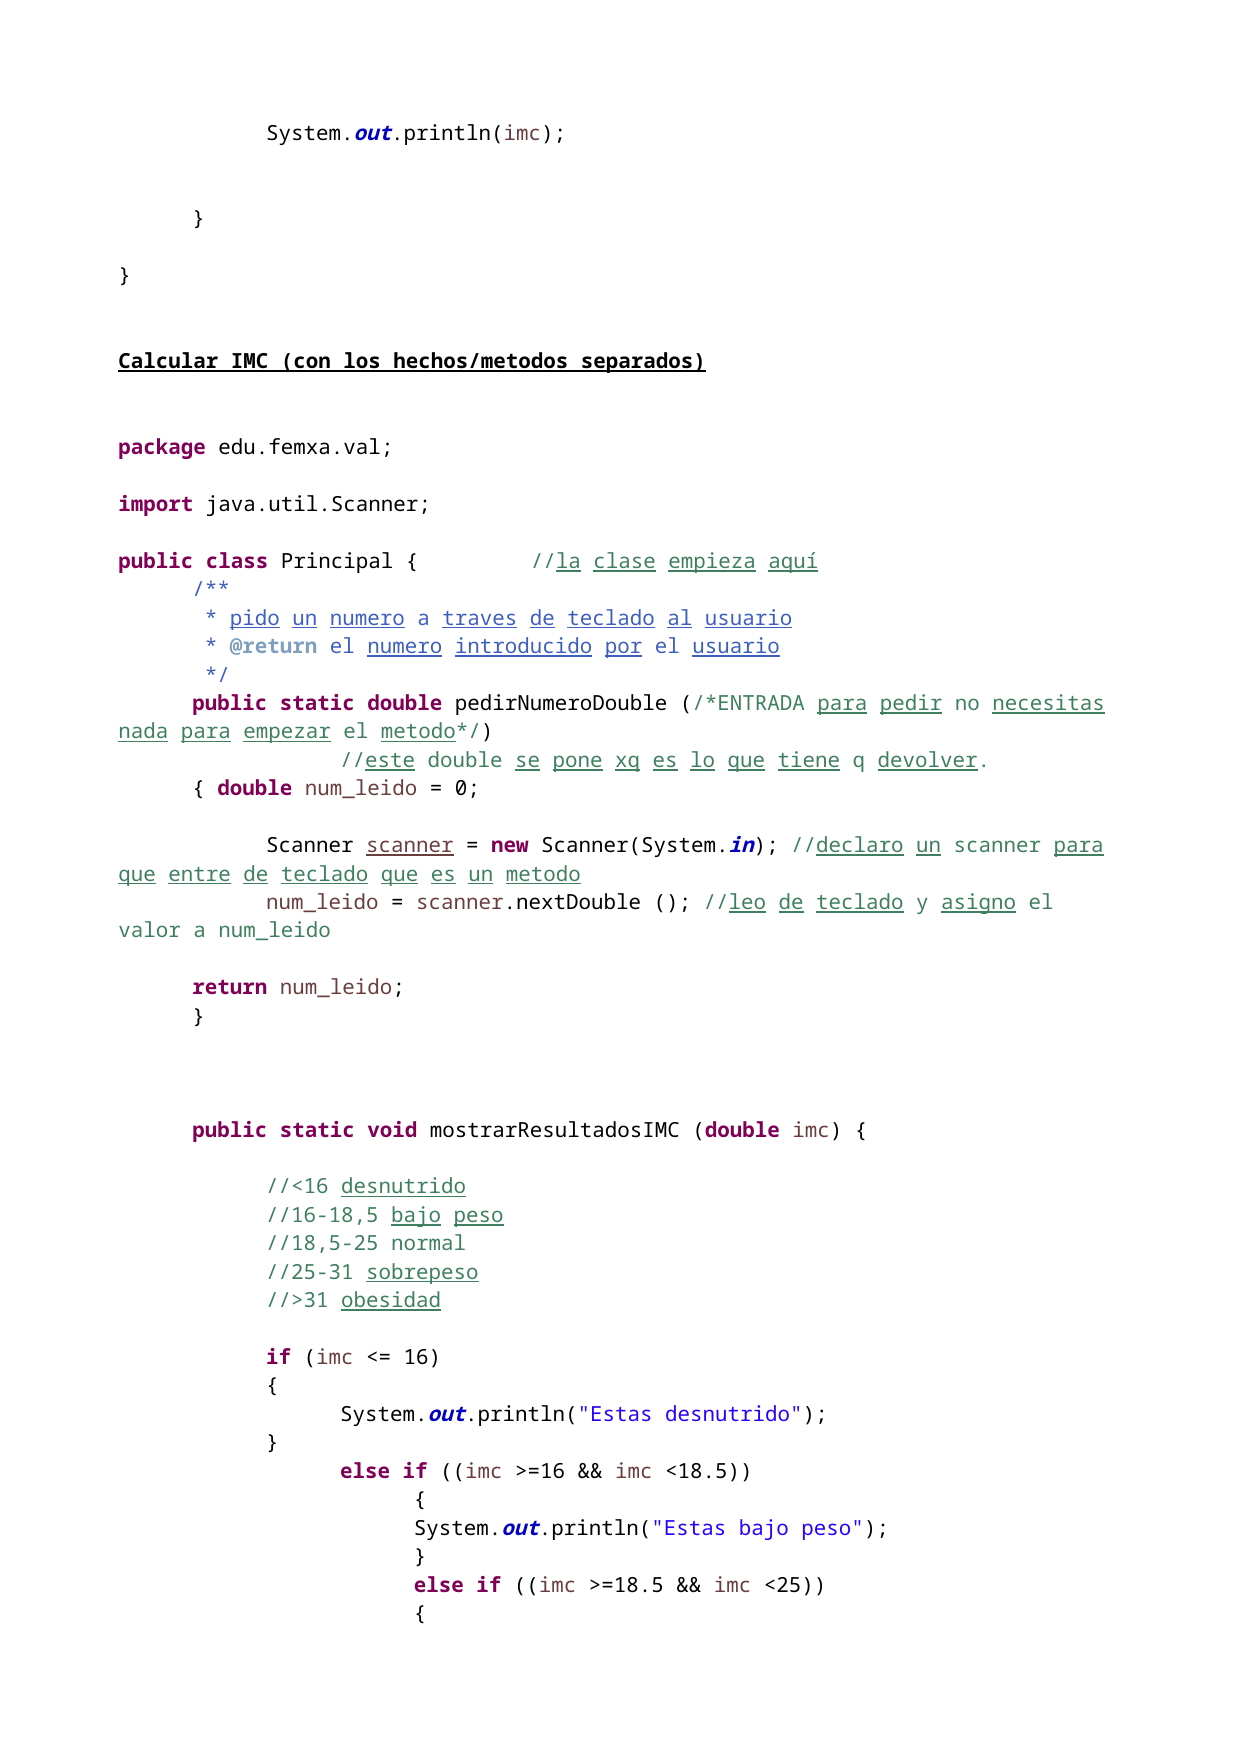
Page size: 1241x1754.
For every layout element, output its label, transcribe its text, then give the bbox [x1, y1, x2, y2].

text /** [118, 574, 1122, 603]
text else if ((imc >=16 && imc <18.5)) [118, 1456, 1122, 1484]
text //18,5-25 normal [118, 1228, 1122, 1257]
text return num_leido; [118, 972, 1122, 1001]
text } [118, 203, 1122, 232]
text public static void mostrarResultadosIMC (double imc) { [118, 1115, 1122, 1143]
text package edu.femxa.val; [118, 432, 1122, 461]
text //25-31 sobrepeso [118, 1257, 1122, 1285]
text } [118, 1427, 1122, 1456]
text */ [118, 660, 1122, 688]
text * pido un numero a traves de teclado al usuario [118, 603, 1122, 631]
text //<16 desnutrido [118, 1172, 1122, 1200]
text //este double se pone xq es lo que tiene q devolver. [118, 745, 1122, 773]
text { double num_leido = 0; [118, 773, 1122, 802]
text System.out.println("Estas desnutrido"); [118, 1399, 1122, 1427]
text System.out.println("Estas bajo peso"); [118, 1513, 1122, 1541]
text if (imc <= 16) [118, 1342, 1122, 1371]
text { [118, 1484, 1122, 1513]
text } [118, 1541, 1122, 1570]
text //16-18,5 bajo peso [118, 1200, 1122, 1228]
text { [118, 1371, 1122, 1399]
text public class Principal { //la clase empieza aquí [118, 546, 1122, 574]
text Scanner scanner = new Scanner(System.in); //declaro un scanner para que entre de teclado que es un metodo [118, 830, 1122, 887]
text num_leido = scanner.nextDouble (); //leo de teclado y asigno el valor a num_leido [118, 887, 1122, 944]
text Calcular IMC (con los hechos/metodos separados) [118, 346, 1122, 375]
text } [118, 1001, 1122, 1029]
text } [118, 260, 1122, 289]
text else if ((imc >=18.5 && imc <25)) [118, 1570, 1122, 1598]
text //>31 obesidad [118, 1285, 1122, 1314]
text System.out.println(imc); [118, 118, 1122, 147]
text public static double pedirNumeroDouble (/*ENTRADA para pedir no necesitas nada para empezar el metodo*/) [118, 688, 1122, 745]
text import java.util.Scanner; [118, 489, 1122, 517]
text * @return el numero introducido por el usuario [118, 631, 1122, 660]
text { [118, 1598, 1122, 1627]
